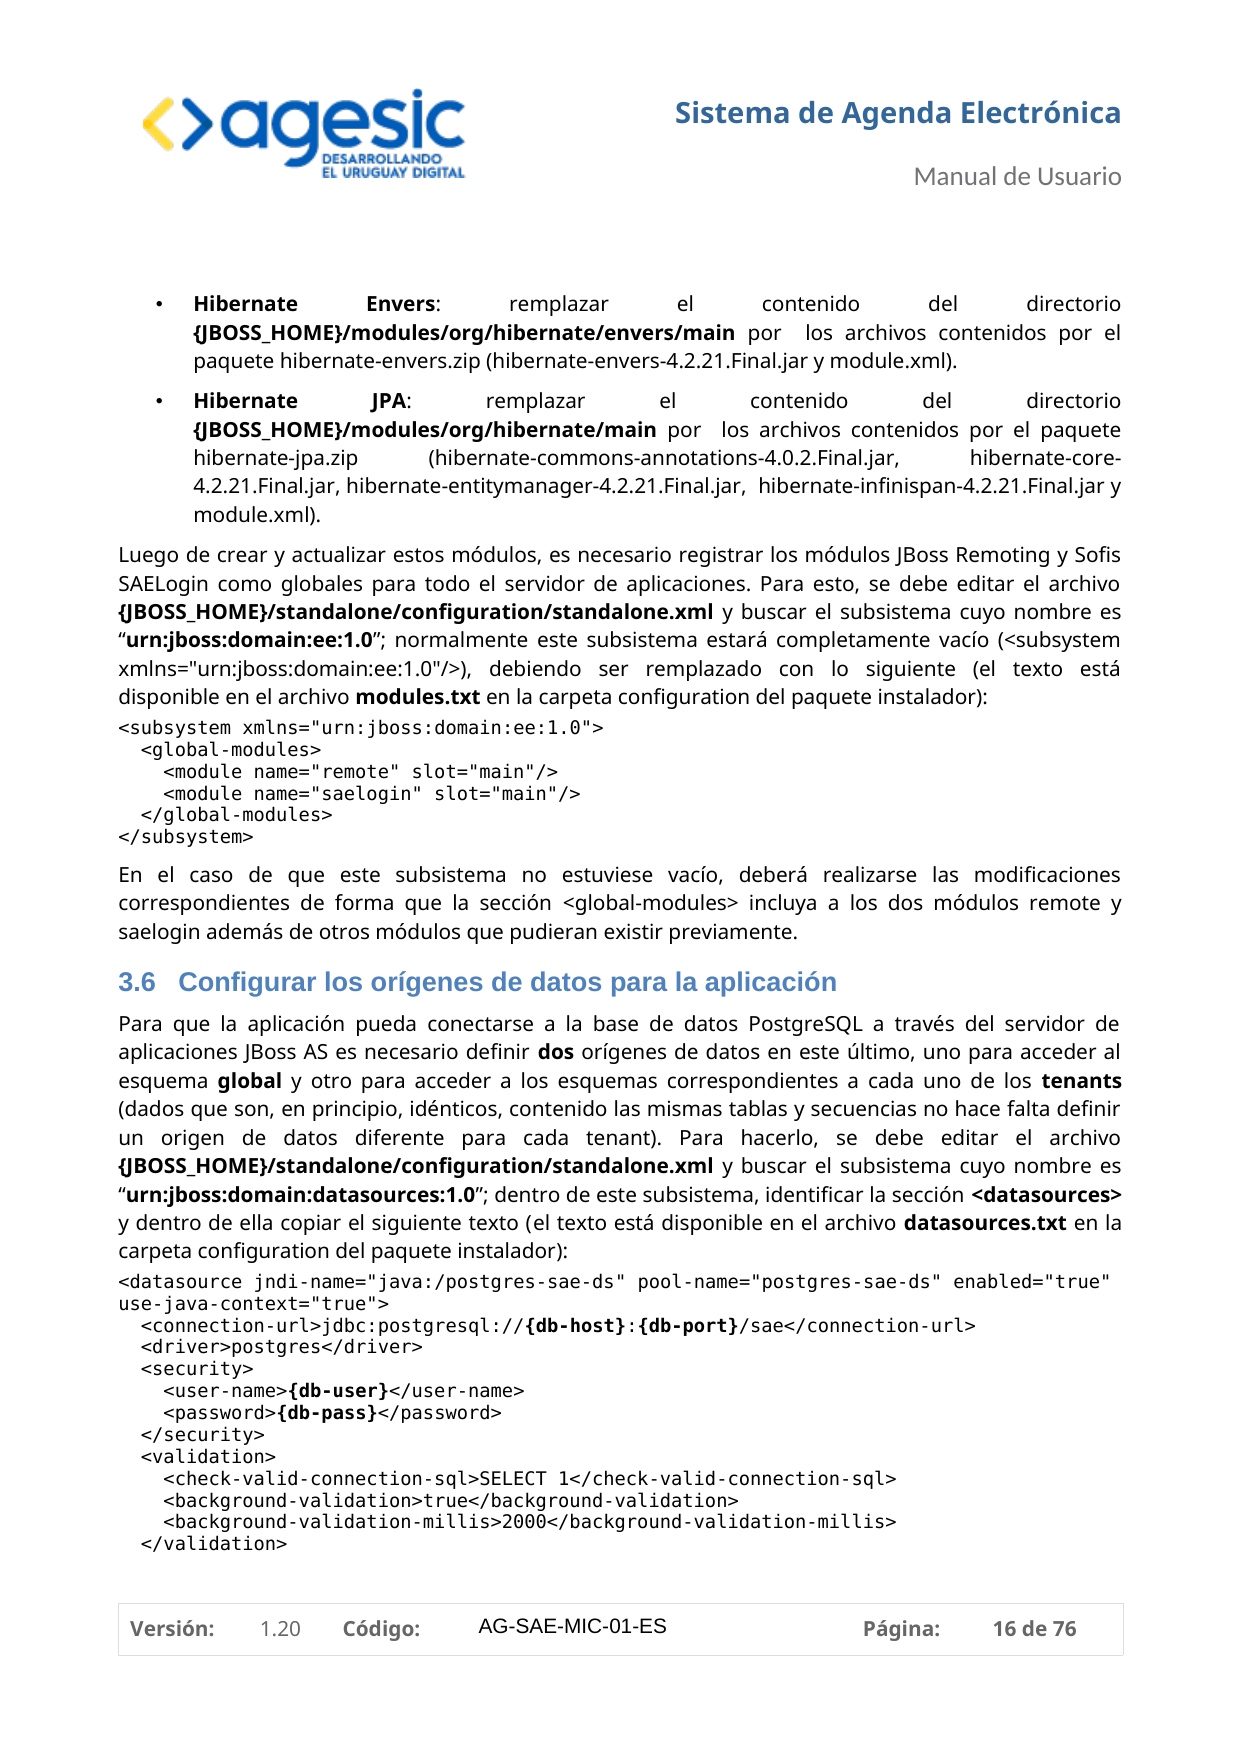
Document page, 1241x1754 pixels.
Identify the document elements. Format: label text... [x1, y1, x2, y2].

text <check-valid-connection-sql>SELECT 1</check-valid-connection-sql> [118, 1468, 1122, 1490]
text <validation> [118, 1446, 1122, 1468]
text </validation> [118, 1533, 1122, 1555]
text <password>{db-pass}</password> [118, 1402, 1122, 1424]
text Luego de crear y actualizar estos módulos, es necesario registrar los módulos JBoss Remoting y Sofis SAELogin como globales para todo el servidor de aplicaciones. Para esto, se debe editar el archivo {JBOSS_HOME}/standalone/configuration/standalone.xml y buscar el subsistema cuyo nombre es “urn:jboss:domain:ee:1.0”; normalmente este subsistema estará completamente vacío (<subsystem xmlns="urn:jboss:domain:ee:1.0"/>), debiendo ser remplazado con lo siguiente (el texto está disponible en el archivo modules.txt en la carpeta configuration del paquete instalador): [118, 540, 1122, 711]
text <user-name>{db-user}</user-name> [118, 1380, 1122, 1402]
text <module name="saelogin" slot="main"/> [118, 782, 1122, 804]
text <connection-url>jdbc:postgresql://{db-host}:{db-port}/sae</connection-url> [118, 1315, 1122, 1337]
list Hibernate JPA: remplazar el contenido del directorio {JBOSS_HOME}/modules/org/hibernate/main por los archivos contenidos por el paquete hibernate-jpa.zip (hibernate-commons-annotations-4.0.2.Final.jar, hibernate-core-4.2.21.Final.jar, hibernate-entitymanager-4.2.21.Final.jar, hibernate-infinispan-4.2.21.Final.jar y module.xml). [156, 386, 1122, 528]
text <driver>postgres</driver> [118, 1337, 1122, 1358]
text <background-validation-millis>2000</background-validation-millis> [118, 1512, 1122, 1533]
subtitle Configurar los orígenes de datos para la aplicación [118, 966, 1122, 997]
text </security> [118, 1424, 1122, 1446]
text <subsystem xmlns="urn:jboss:domain:ee:1.0"> [118, 717, 1122, 739]
picture [142, 88, 466, 178]
text <background-validation>true</background-validation> [118, 1490, 1122, 1512]
text <security> [118, 1358, 1122, 1380]
text Para que la aplicación pueda conectarse a la base de datos PostgreSQL a través del servidor de aplicaciones JBoss AS es necesario definir dos orígenes de datos en este último, uno para acceder al esquema global y otro para acceder a los esquemas correspondientes a cada uno de los tenants (dados que son, en principio, idénticos, contenido las mismas tablas y secuencias no hace falta definir un origen de datos diferente para cada tenant). Para hacerlo, se debe editar el archivo {JBOSS_HOME}/standalone/configuration/standalone.xml y buscar el subsistema cuyo nombre es “urn:jboss:domain:datasources:1.0”; dentro de este subsistema, identificar la sección <datasources> y dentro de ella copiar el siguiente texto (el texto está disponible en el archivo datasources.txt en la carpeta configuration del paquete instalador): [118, 1009, 1122, 1265]
text <datasource jndi-name="java:/postgres-sae-ds" pool-name="postgres-sae-ds" enabled="true" use-java-context="true"> [118, 1271, 1122, 1315]
text <module name="remote" slot="main"/> [118, 761, 1122, 782]
text <global-modules> [118, 739, 1122, 761]
text </subsystem> [118, 826, 1122, 848]
list Hibernate Envers: remplazar el contenido del directorio {JBOSS_HOME}/modules/org/hibernate/envers/main por los archivos contenidos por el paquete hibernate-envers.zip (hibernate-envers-4.2.21.Final.jar y module.xml). [156, 289, 1122, 374]
text </global-modules> [118, 804, 1122, 826]
text En el caso de que este subsistema no estuviese vacío, deberá realizarse las modificaciones correspondientes de forma que la sección <global-modules> incluya a los dos módulos remote y saelogin además de otros módulos que pudieran existir previamente. [118, 860, 1122, 945]
